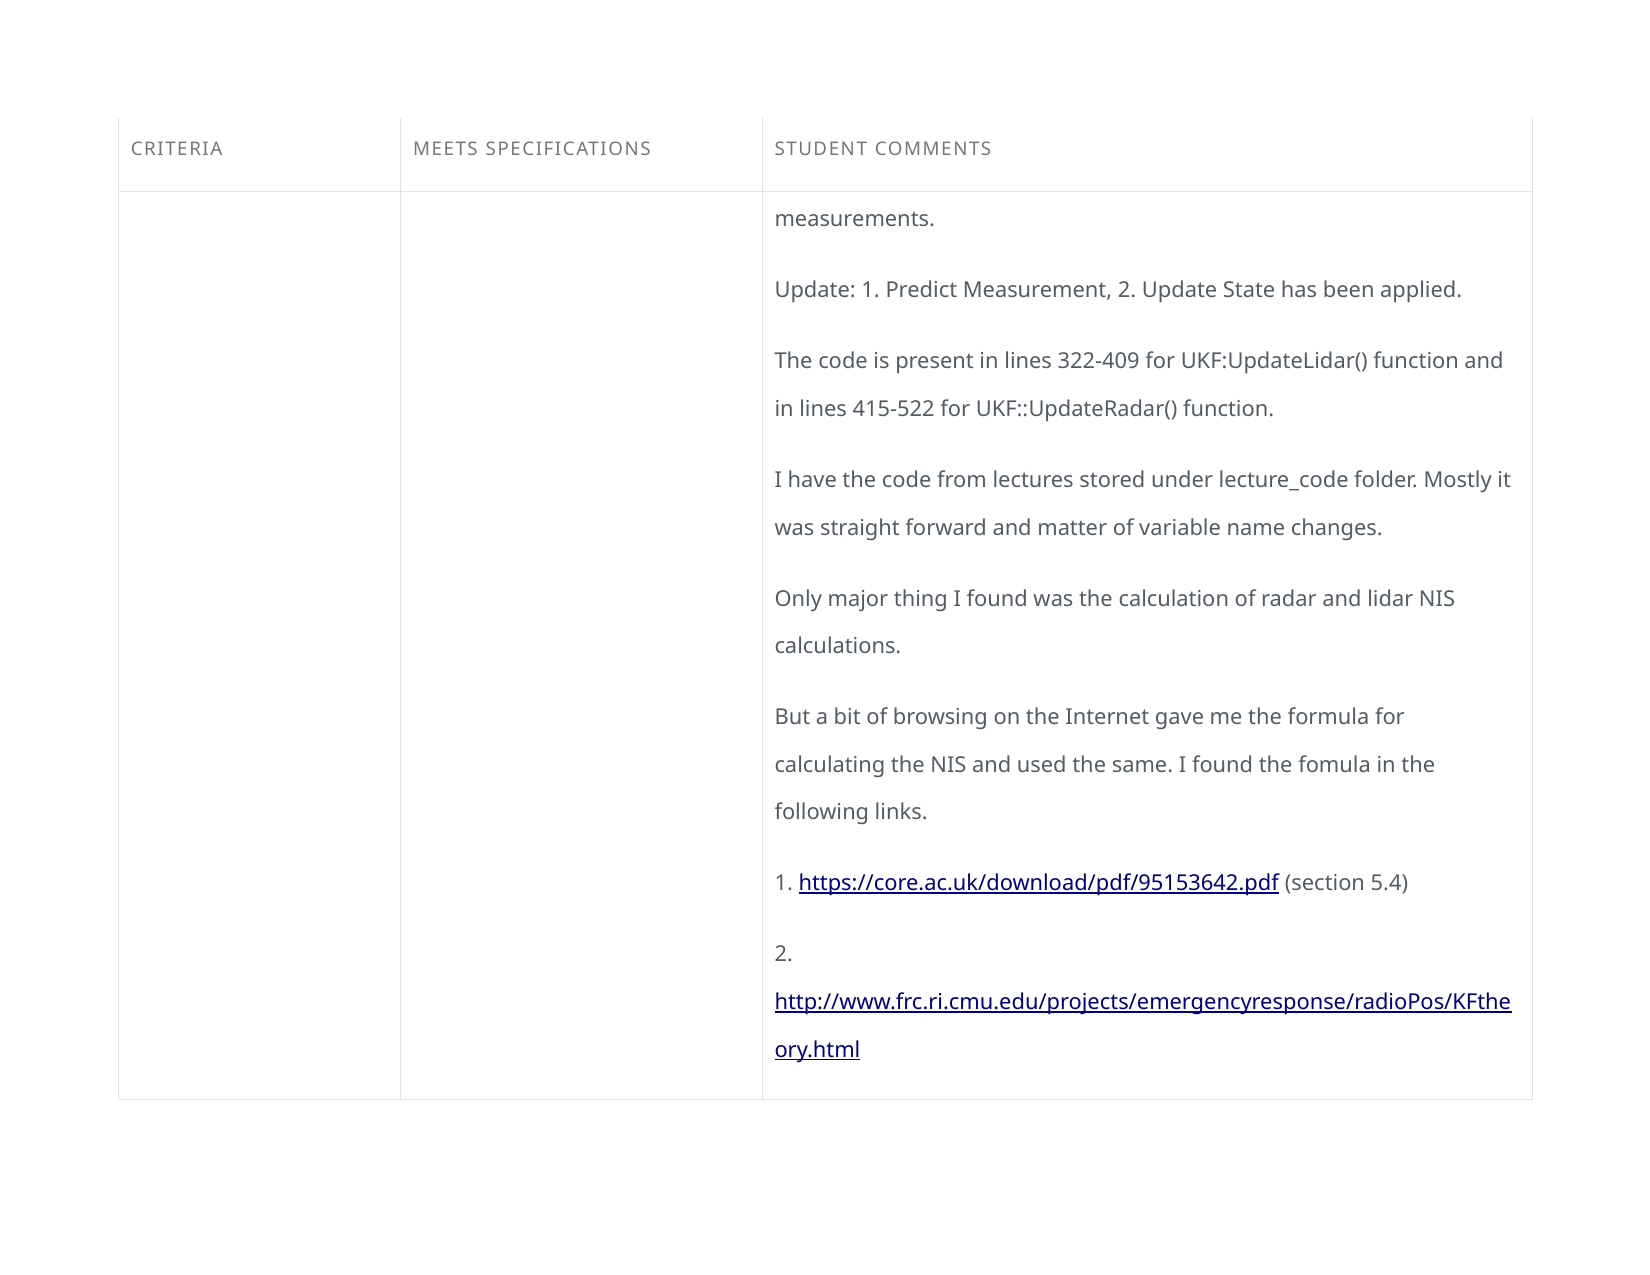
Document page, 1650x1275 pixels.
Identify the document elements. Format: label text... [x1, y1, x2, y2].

table_cell [401, 192, 762, 1099]
table_cell measurements. Update: 1. Predict Measurement, 2. Update State has been applied. The code is present in lines 322-409 for UKF:UpdateLidar() function and in lines 415-522 for UKF::UpdateRadar() function. I have the code from lectures stored under lecture_code folder. Mostly it was straight forward and matter of variable name changes. Only major thing I found was the calculation of radar and lidar NIS calculations. But a bit of browsing on the Internet gave me the formula for calculating the NIS and used the same. I found the fomula in the following links. 1. https://core.ac.uk/download/pdf/95153642.pdf (section 5.4) 2. http://www.frc.ri.cmu.edu/projects/emergencyresponse/radioPos/KFtheory.html [763, 192, 1532, 1099]
table_cell [119, 192, 400, 1099]
table_header CRITERIA [119, 118, 400, 191]
table_header Student Comments [763, 118, 1532, 191]
table_header MEETS SPECIFICATIONS [401, 118, 762, 191]
